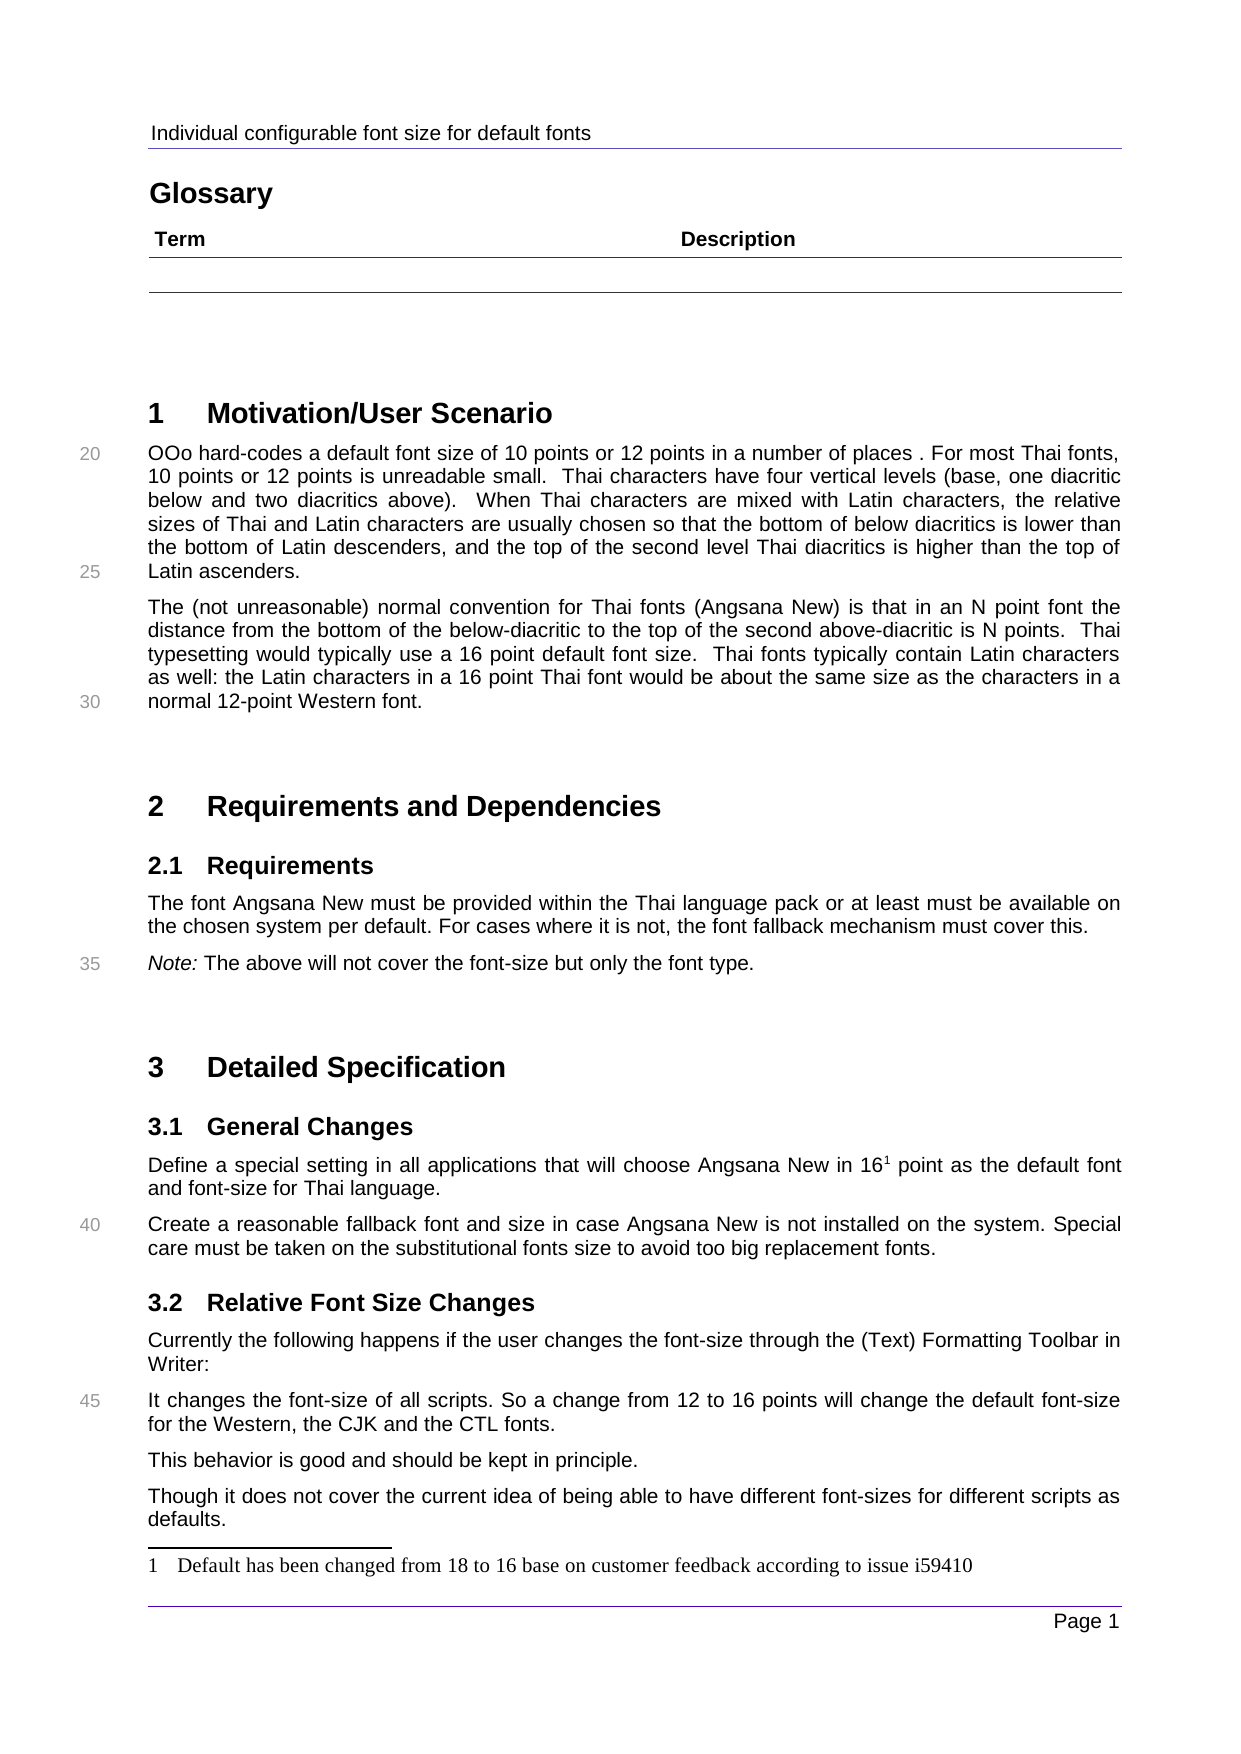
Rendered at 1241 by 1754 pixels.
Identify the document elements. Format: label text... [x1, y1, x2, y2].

text Default has been changed from 18 to 16 base on customer feedback according to issue i59410 [148, 1554, 1122, 1577]
text Currently the following happens if the user changes the font-size through the (Text) Formatting Toolbar in Writer: [148, 1329, 1122, 1376]
text Define a special setting in all applications that will choose Angsana New in 16 point as the default font and font-size for Thai language. [148, 1153, 1122, 1200]
text It changes the font-size of all scripts. So a change from 12 to 16 points will change the default font-size for the Western, the CJK and the CTL fonts. [148, 1388, 1122, 1436]
table_cell [675, 258, 1122, 292]
subtitle Requirements [148, 852, 1122, 879]
text Create a reasonable fallback font and size in case Angsana New is not installed on the system. Special care must be taken on the substitutional fonts size to avoid too big replacement fonts. [148, 1213, 1122, 1260]
text OOo hard-codes a default font size of 10 points or 12 points in a number of places . For most Thai fonts, 10 points or 12 points is unreadable small. Thai characters have four vertical levels (base, one diacritic below and two diacritics above). When Thai characters are mixed with Latin characters, the relative sizes of Thai and Latin characters are usually chosen so that the bottom of below diacritics is lower than the bottom of Latin descenders, and the top of the second level Thai diacritics is higher than the top of Latin ascenders. [148, 441, 1122, 583]
table_header Term [149, 222, 675, 257]
subtitle Requirements and Dependencies [148, 789, 1122, 822]
text The (not unreasonable) normal convention for Thai fonts (Angsana New) is that in an N point font the distance from the bottom of the below-diacritic to the top of the second above-diacritic is N points. Thai typesetting would typically use a 16 point default font size. Thai fonts typically contain Latin characters as well: the Latin characters in a 16 point Thai font would be about the same size as the characters in a normal 12-point Western font. [148, 595, 1122, 713]
table_cell <Term 1> [149, 258, 675, 292]
text The font Angsana New must be provided within the Thai language pack or at least must be available on the chosen system per default. For cases where it is not, the font fallback mechanism must cover this. [148, 891, 1122, 938]
subtitle Motivation/User Scenario [148, 397, 1122, 429]
table_header Description [675, 222, 1122, 257]
subtitle General Changes [148, 1113, 1122, 1141]
subtitle Relative Font Size Changes [148, 1289, 1122, 1317]
subtitle Glossary [149, 177, 1122, 209]
text Note: The above will not cover the font-size but only the font type. [148, 951, 1122, 974]
text This behavior is good and should be kept in principle. [148, 1448, 1122, 1472]
subtitle Detailed Specification [148, 1051, 1122, 1084]
text Though it does not cover the current idea of being able to have different font-sizes for different scripts as defaults. [148, 1484, 1122, 1531]
